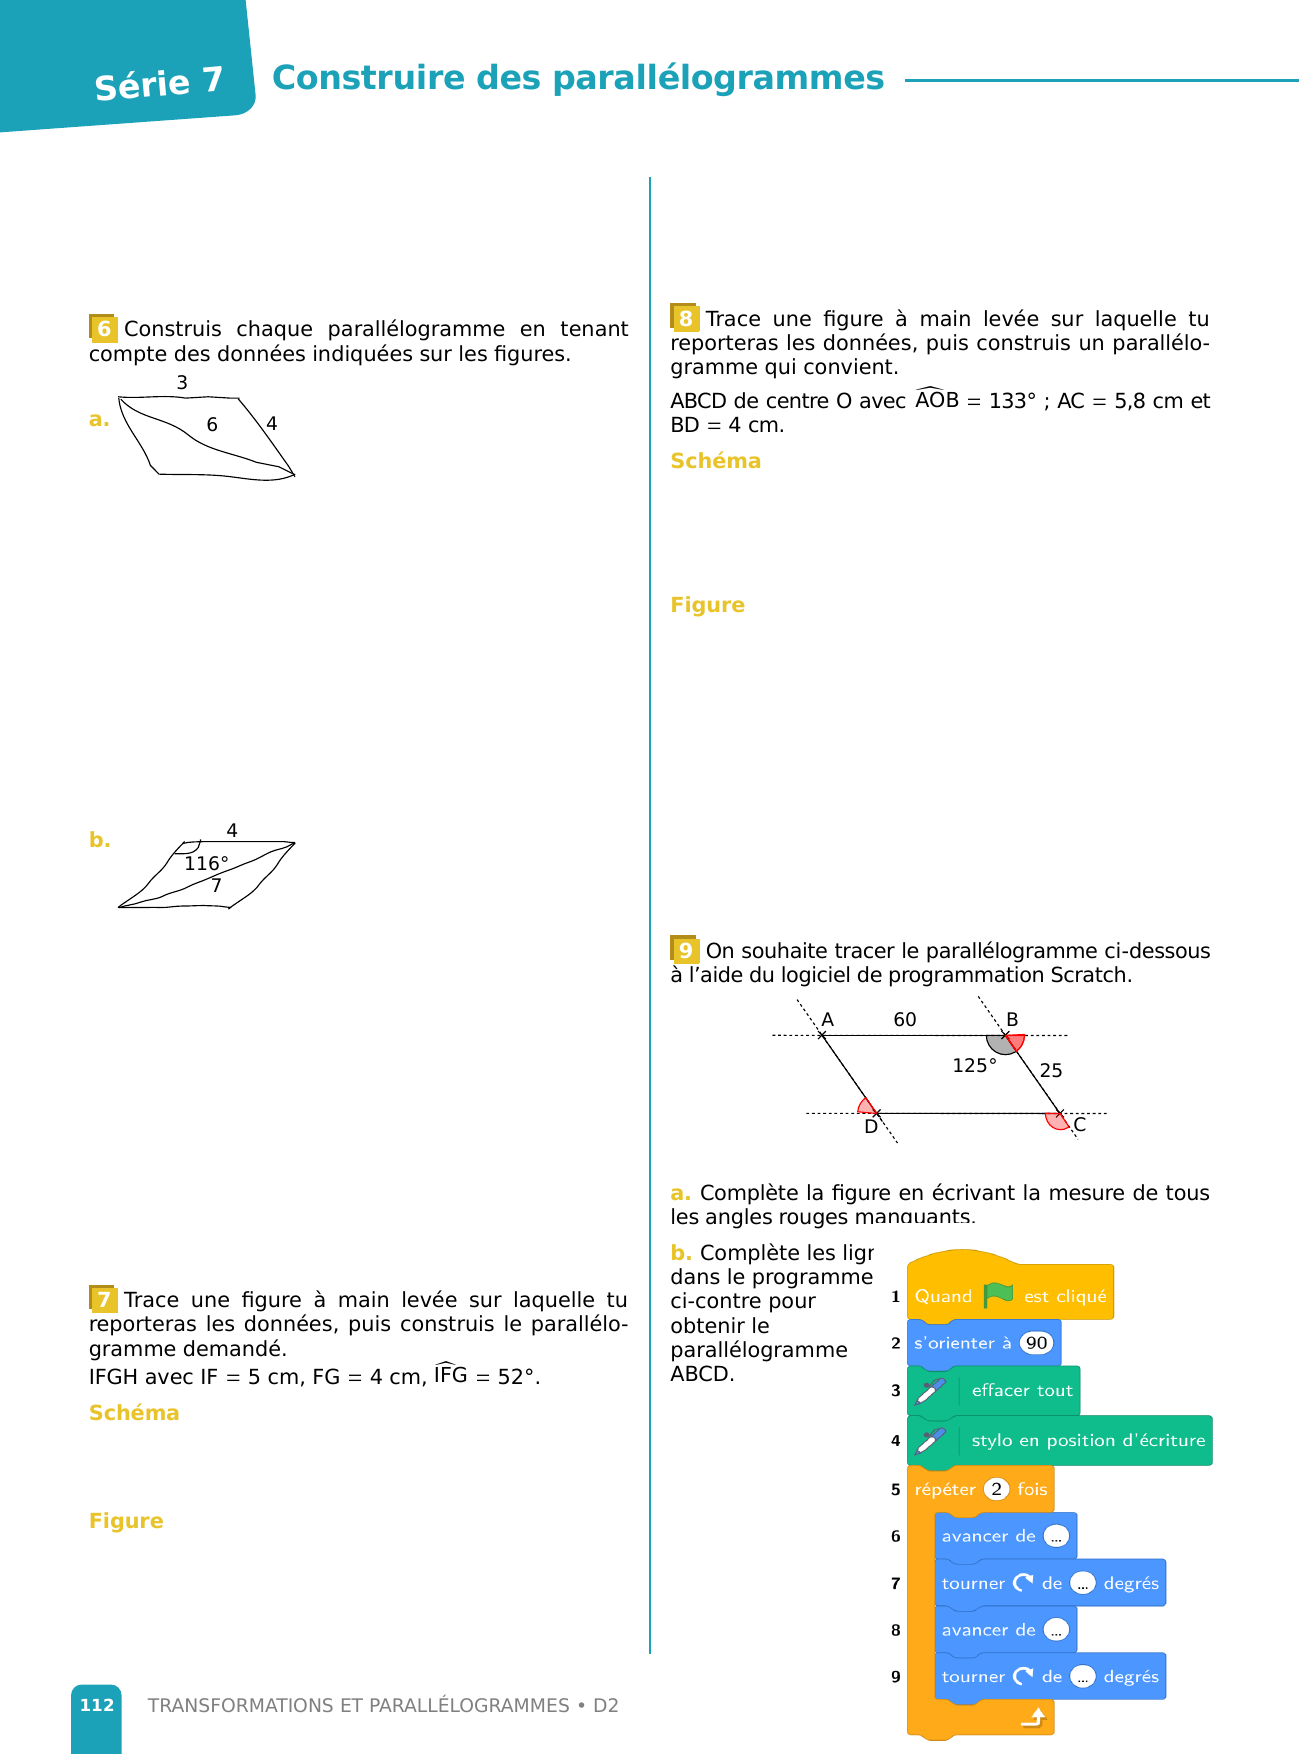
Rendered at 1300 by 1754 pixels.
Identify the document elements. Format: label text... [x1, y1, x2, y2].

picture [873, 1223, 1233, 1754]
list Schéma [670, 449, 1211, 473]
list Complète la figure en écrivant la mesure de tous les angles rouges manquants. [670, 1181, 1211, 1229]
text Figure [88, 1509, 629, 1533]
subtitle Trace une figure à main levée sur laquelle tu reporteras les données, puis construis un parallélo-gramme qui convient. [670, 303, 1211, 379]
text dans le programme ci‑contre pour obtenir le parallélogramme ABCD. [670, 1265, 873, 1387]
subtitle IFGH avec IF = 5 cm, FG = 4 cm, = 52°. [88, 1361, 629, 1389]
subtitle Trace une figure à main levée sur laquelle tu reporteras les données, puis construis le parallélo-gramme demandé. [88, 1284, 629, 1361]
subtitle On souhaite tracer le parallélogramme ci‑dessous à l’aide du logiciel de programmation Scratch. [670, 935, 1211, 988]
text Schéma [88, 1401, 629, 1425]
subtitle Construis chaque parallélogramme en tenant compte des données indiquées sur les figures. [88, 314, 629, 366]
text ABCD de centre O avec = 133° ; AC = 5,8 cm et BD = 4 cm. [670, 386, 1211, 437]
text Figure [670, 593, 1211, 617]
list Complète les lignes 6 à 9 [670, 1241, 873, 1265]
